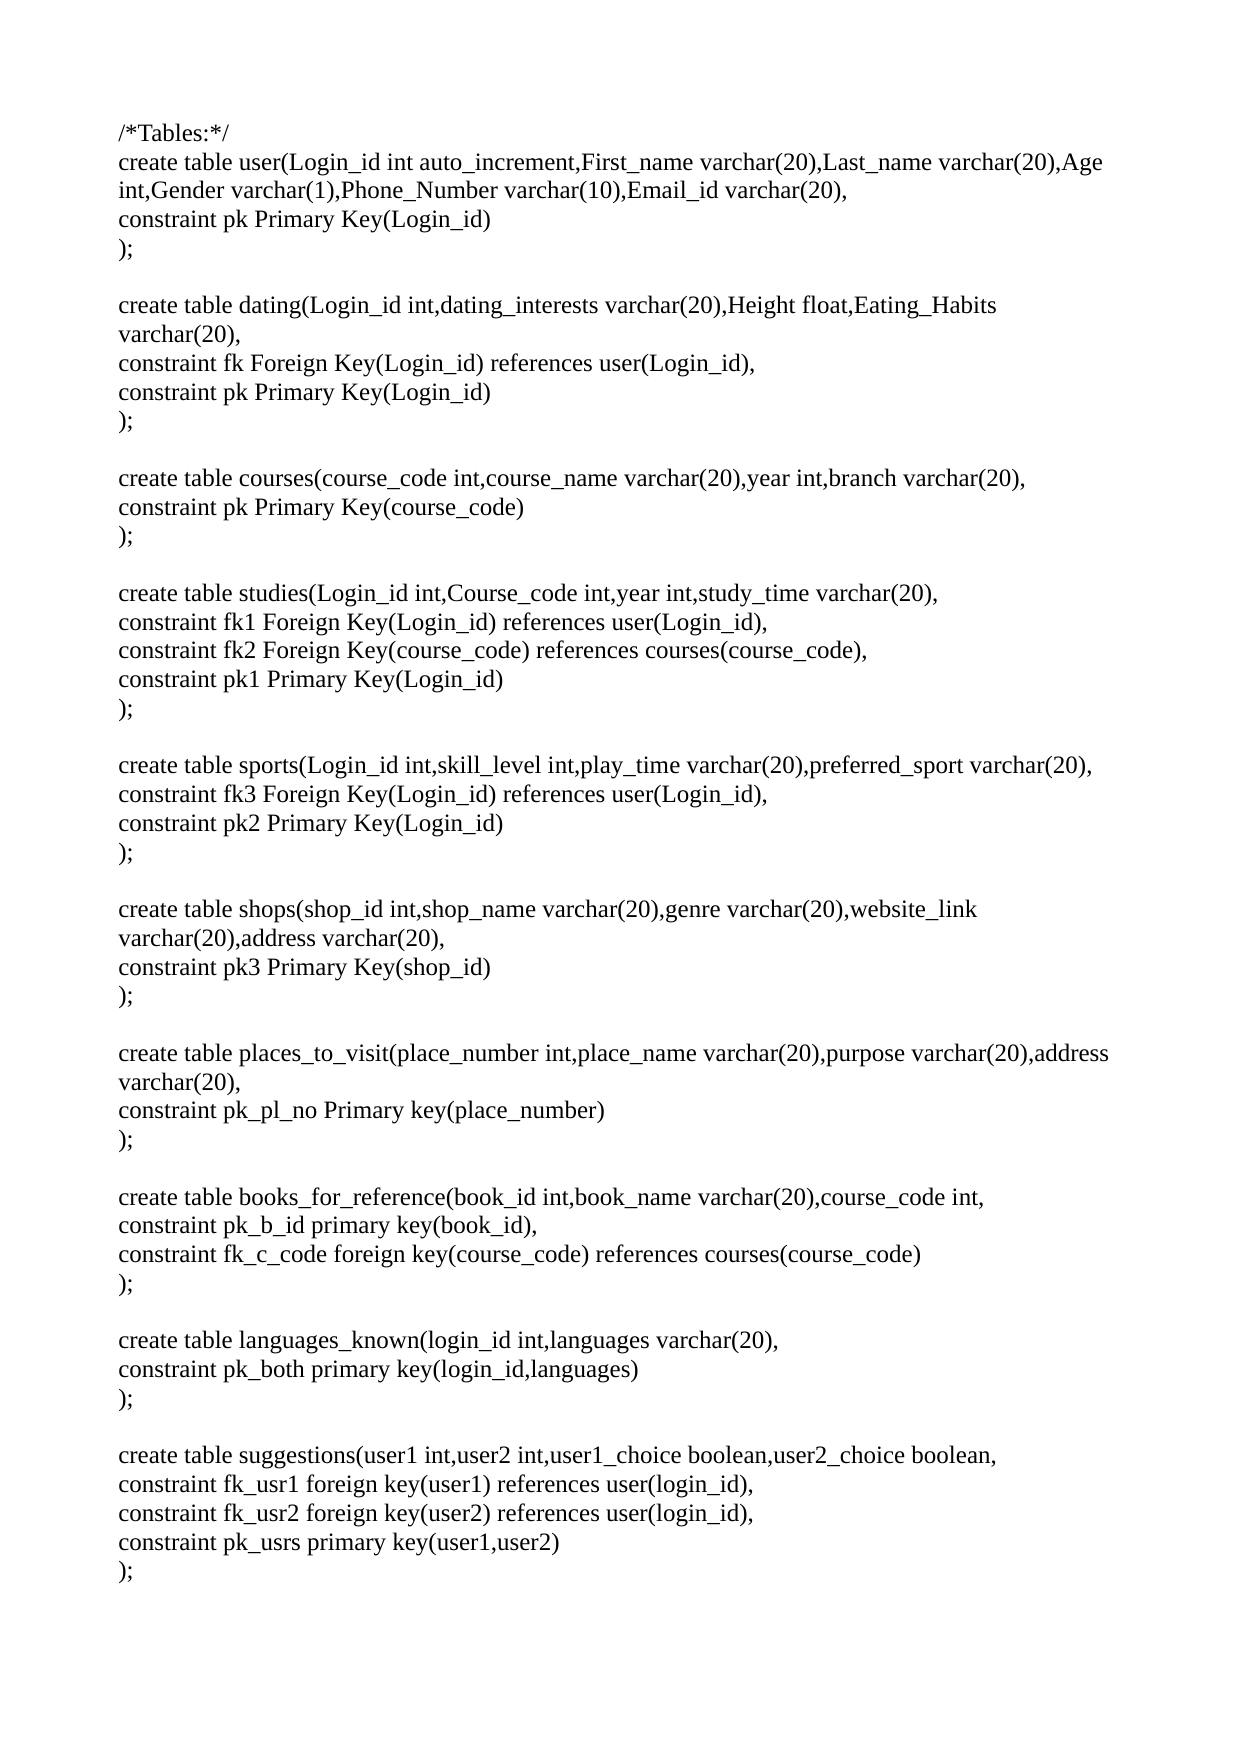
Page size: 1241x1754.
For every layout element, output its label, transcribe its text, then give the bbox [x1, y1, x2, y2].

text constraint pk_pl_no Primary key(place_number) [118, 1096, 1122, 1124]
text constraint fk_c_code foreign key(course_code) references courses(course_code) [118, 1239, 1122, 1268]
text constraint fk1 Foreign Key(Login_id) references user(Login_id), [118, 607, 1122, 636]
text ); [118, 1383, 1122, 1412]
text constraint fk_usr2 foreign key(user2) references user(login_id), [118, 1498, 1122, 1527]
text constraint fk_usr1 foreign key(user1) references user(login_id), [118, 1469, 1122, 1498]
text create table user(Login_id int auto_increment,First_name varchar(20),Last_name varchar(20),Age int,Gender varchar(1),Phone_Number varchar(10),Email_id varchar(20), [118, 147, 1122, 204]
text create table languages_known(login_id int,languages varchar(20), [118, 1326, 1122, 1354]
text ); [118, 1268, 1122, 1297]
text create table sports(Login_id int,skill_level int,play_time varchar(20),preferred_sport varchar(20), [118, 751, 1122, 779]
text constraint fk3 Foreign Key(Login_id) references user(Login_id), [118, 779, 1122, 808]
text ); [118, 981, 1122, 1009]
text create table shops(shop_id int,shop_name varchar(20),genre varchar(20),website_link varchar(20),address varchar(20), [118, 894, 1122, 952]
text constraint pk_both primary key(login_id,languages) [118, 1354, 1122, 1383]
text ); [118, 1124, 1122, 1153]
text create table dating(Login_id int,dating_interests varchar(20),Height float,Eating_Habits varchar(20), [118, 291, 1122, 348]
text constraint pk1 Primary Key(Login_id) [118, 664, 1122, 693]
text ); [118, 406, 1122, 434]
text ); [118, 693, 1122, 722]
text ); [118, 521, 1122, 549]
text constraint pk Primary Key(course_code) [118, 492, 1122, 521]
text constraint pk3 Primary Key(shop_id) [118, 952, 1122, 981]
text constraint pk_usrs primary key(user1,user2) [118, 1527, 1122, 1556]
text ); [118, 233, 1122, 262]
text constraint pk2 Primary Key(Login_id) [118, 808, 1122, 837]
text create table studies(Login_id int,Course_code int,year int,study_time varchar(20), [118, 578, 1122, 607]
text constraint pk Primary Key(Login_id) [118, 377, 1122, 406]
text constraint fk Foreign Key(Login_id) references user(Login_id), [118, 348, 1122, 377]
text ); [118, 1556, 1122, 1584]
text create table courses(course_code int,course_name varchar(20),year int,branch varchar(20), [118, 463, 1122, 492]
text constraint pk_b_id primary key(book_id), [118, 1211, 1122, 1239]
text create table places_to_visit(place_number int,place_name varchar(20),purpose varchar(20),address varchar(20), [118, 1038, 1122, 1096]
text constraint fk2 Foreign Key(course_code) references courses(course_code), [118, 636, 1122, 664]
text /*Tables:*/ [118, 118, 1122, 147]
text create table books_for_reference(book_id int,book_name varchar(20),course_code int, [118, 1182, 1122, 1211]
text ); [118, 837, 1122, 866]
text create table suggestions(user1 int,user2 int,user1_choice boolean,user2_choice boolean, [118, 1441, 1122, 1469]
text constraint pk Primary Key(Login_id) [118, 204, 1122, 233]
